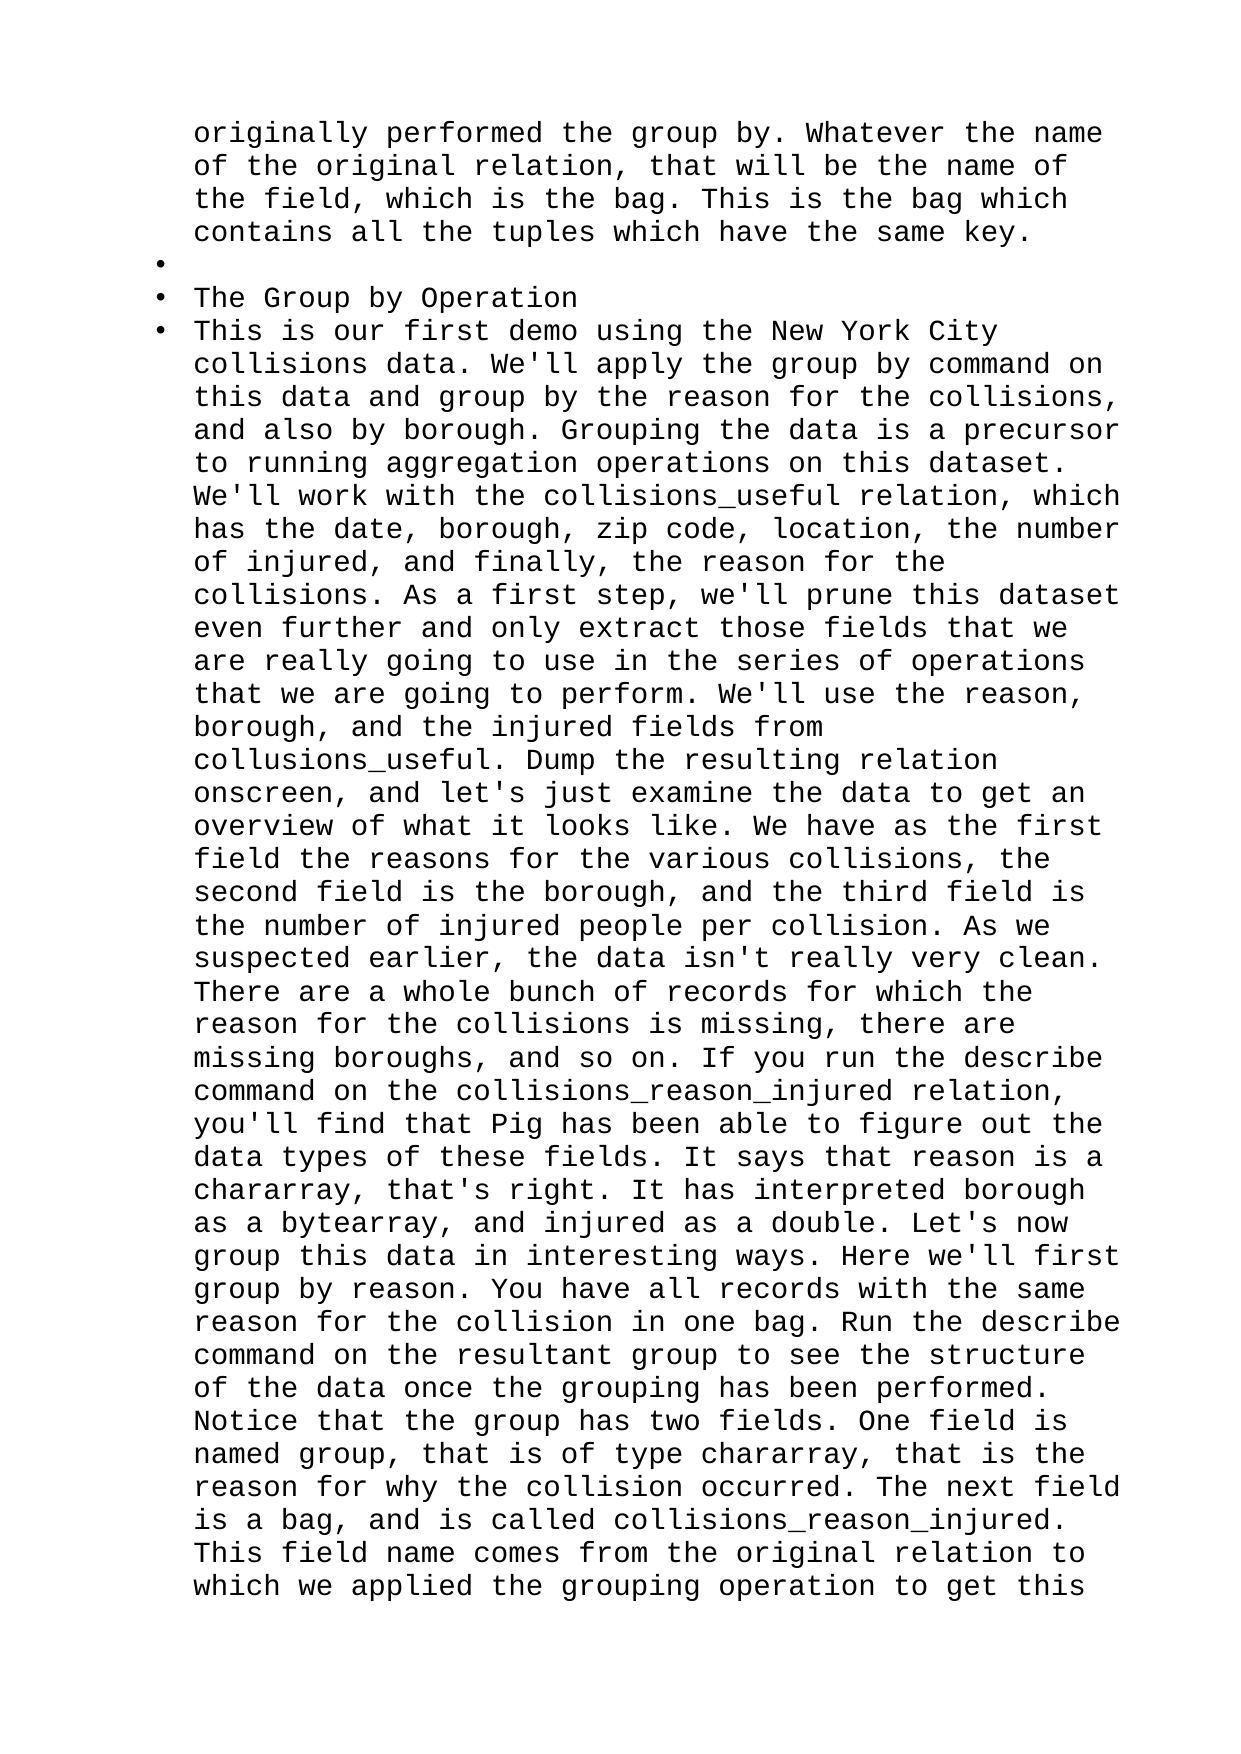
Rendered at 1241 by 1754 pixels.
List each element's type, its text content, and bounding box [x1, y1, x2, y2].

list The Group by Operation [156, 283, 1122, 316]
list This is our first demo using the New York City collisions data. We'll apply the group by command on this data and group by the reason for the collisions, and also by borough. Grouping the data is a precursor to running aggregation operations on this dataset. We'll work with the collisions_useful relation, which has the date, borough, zip code, location, the number of injured, and finally, the reason for the collisions. As a first step, we'll prune this dataset even further and only extract those fields that we are really going to use in the series of operations that we are going to perform. We'll use the reason, borough, and the injured fields from collusions_useful. Dump the resulting relation onscreen, and let's just examine the data to get an overview of what it looks like. We have as the first field the reasons for the various collisions, the second field is the borough, and the third field is the number of injured people per collision. As we suspected earlier, the data isn't really very clean. There are a whole bunch of records for which the reason for the collisions is missing, there are missing boroughs, and so on. If you run the describe command on the collisions_reason_injured relation, you'll find that Pig has been able to figure out the data types of these fields. It says that reason is a chararray, that's right. It has interpreted borough as a bytearray, and injured as a double. Let's now group this data in interesting ways. Here we'll first group by reason. You have all records with the same reason for the collision in one bag. Run the describe command on the resultant group to see the structure of the data once the grouping has been performed. Notice that the group has two fields. One field is named group, that is of type chararray, that is the reason for why the collision occurred. The next field is a bag, and is called collisions_reason_injured. This field name comes from the original relation to which we applied the grouping operation to get this [156, 316, 1122, 1604]
list originally performed the group by. Whatever the name of the original relation, that will be the name of the field, which is the bag. This is the bag which contains all the tuples which have the same key. [156, 118, 1122, 250]
